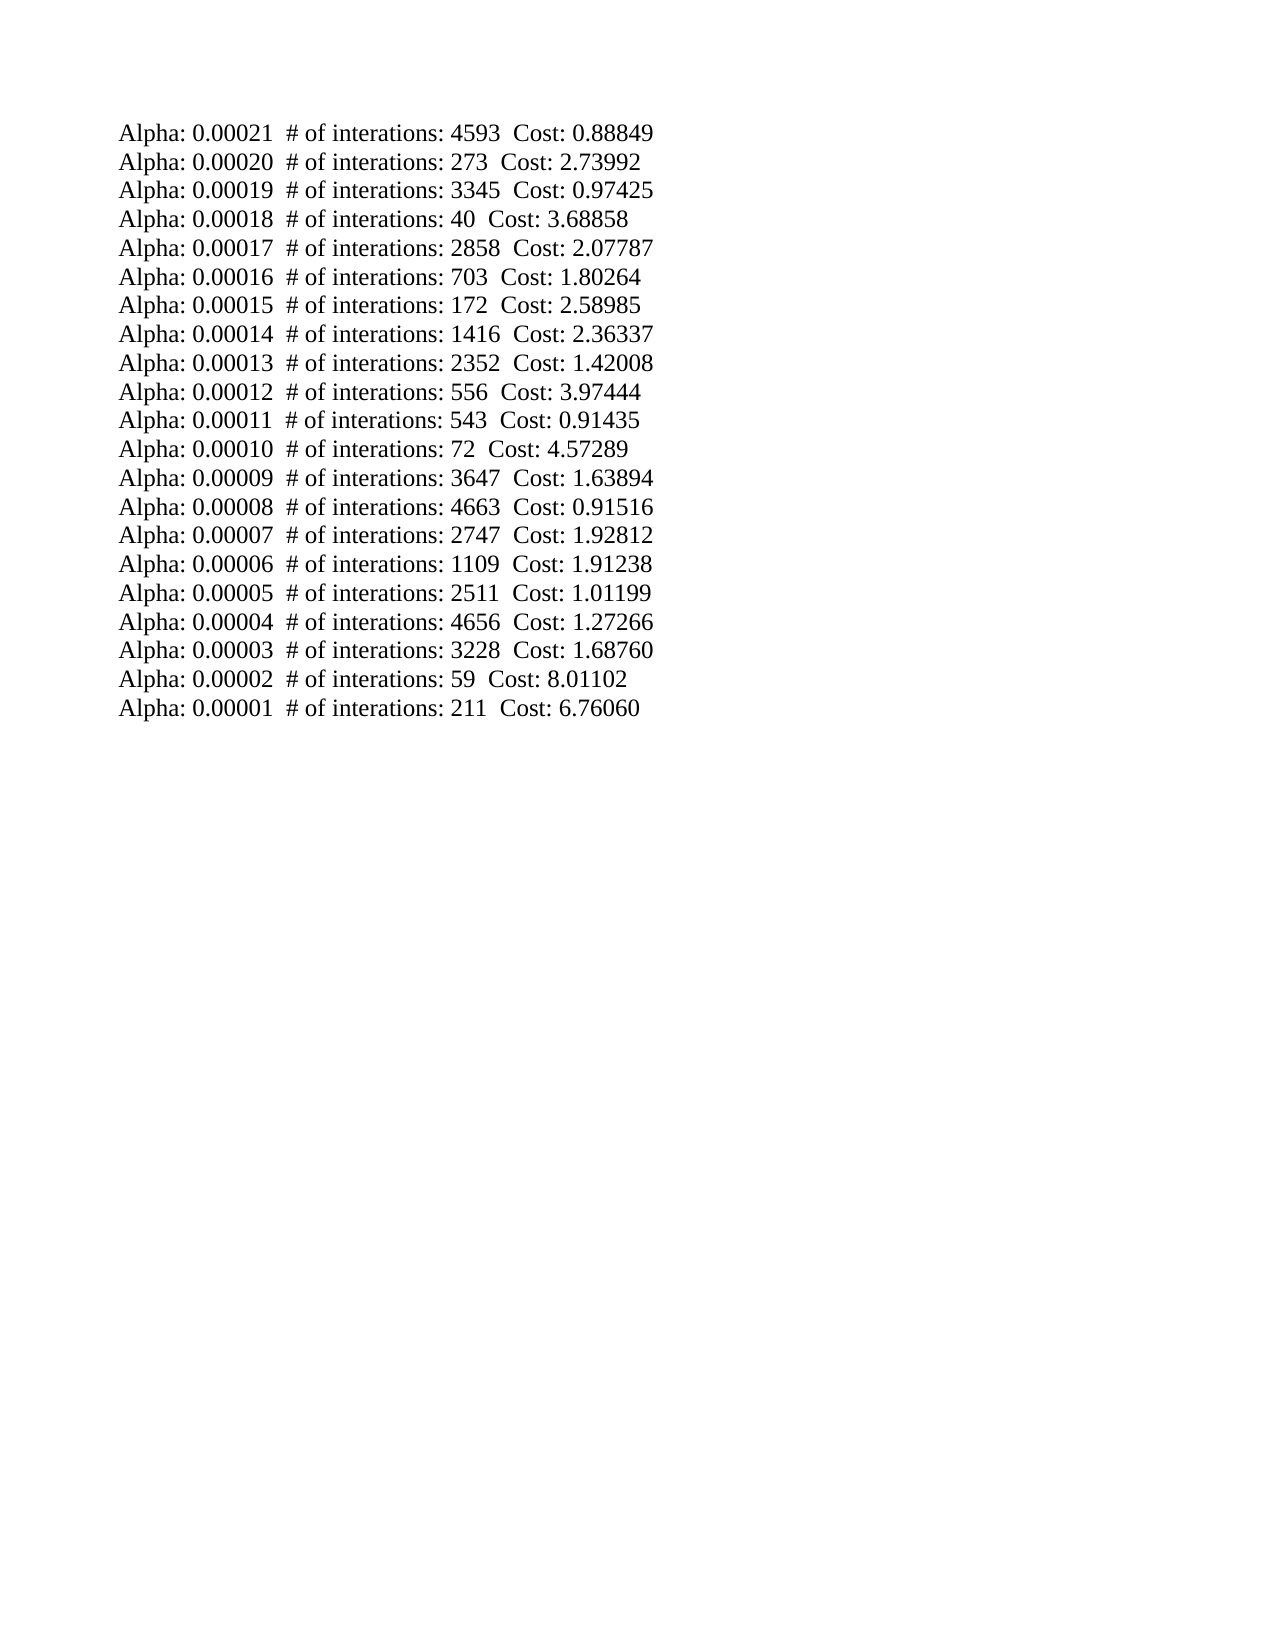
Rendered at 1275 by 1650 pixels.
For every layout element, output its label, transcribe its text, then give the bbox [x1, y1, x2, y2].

text Alpha: 0.00008 # of interations: 4663 Cost: 0.91516 [118, 492, 1157, 521]
text Alpha: 0.00015 # of interations: 172 Cost: 2.58985 [118, 291, 1157, 319]
text Alpha: 0.00001 # of interations: 211 Cost: 6.76060 [118, 693, 1157, 722]
text Alpha: 0.00010 # of interations: 72 Cost: 4.57289 [118, 434, 1157, 463]
text Alpha: 0.00012 # of interations: 556 Cost: 3.97444 [118, 377, 1157, 406]
text Alpha: 0.00006 # of interations: 1109 Cost: 1.91238 [118, 549, 1157, 578]
text Alpha: 0.00004 # of interations: 4656 Cost: 1.27266 [118, 607, 1157, 636]
text Alpha: 0.00007 # of interations: 2747 Cost: 1.92812 [118, 521, 1157, 549]
text Alpha: 0.00009 # of interations: 3647 Cost: 1.63894 [118, 463, 1157, 492]
text Alpha: 0.00021 # of interations: 4593 Cost: 0.88849 [118, 118, 1157, 147]
text Alpha: 0.00003 # of interations: 3228 Cost: 1.68760 [118, 636, 1157, 664]
text Alpha: 0.00020 # of interations: 273 Cost: 2.73992 [118, 147, 1157, 176]
text Alpha: 0.00018 # of interations: 40 Cost: 3.68858 [118, 204, 1157, 233]
text Alpha: 0.00005 # of interations: 2511 Cost: 1.01199 [118, 578, 1157, 607]
text Alpha: 0.00017 # of interations: 2858 Cost: 2.07787 [118, 233, 1157, 262]
text Alpha: 0.00016 # of interations: 703 Cost: 1.80264 [118, 262, 1157, 291]
text Alpha: 0.00002 # of interations: 59 Cost: 8.01102 [118, 664, 1157, 693]
text Alpha: 0.00019 # of interations: 3345 Cost: 0.97425 [118, 176, 1157, 204]
text Alpha: 0.00014 # of interations: 1416 Cost: 2.36337 [118, 319, 1157, 348]
text Alpha: 0.00013 # of interations: 2352 Cost: 1.42008 [118, 348, 1157, 377]
text Alpha: 0.00011 # of interations: 543 Cost: 0.91435 [118, 406, 1157, 434]
